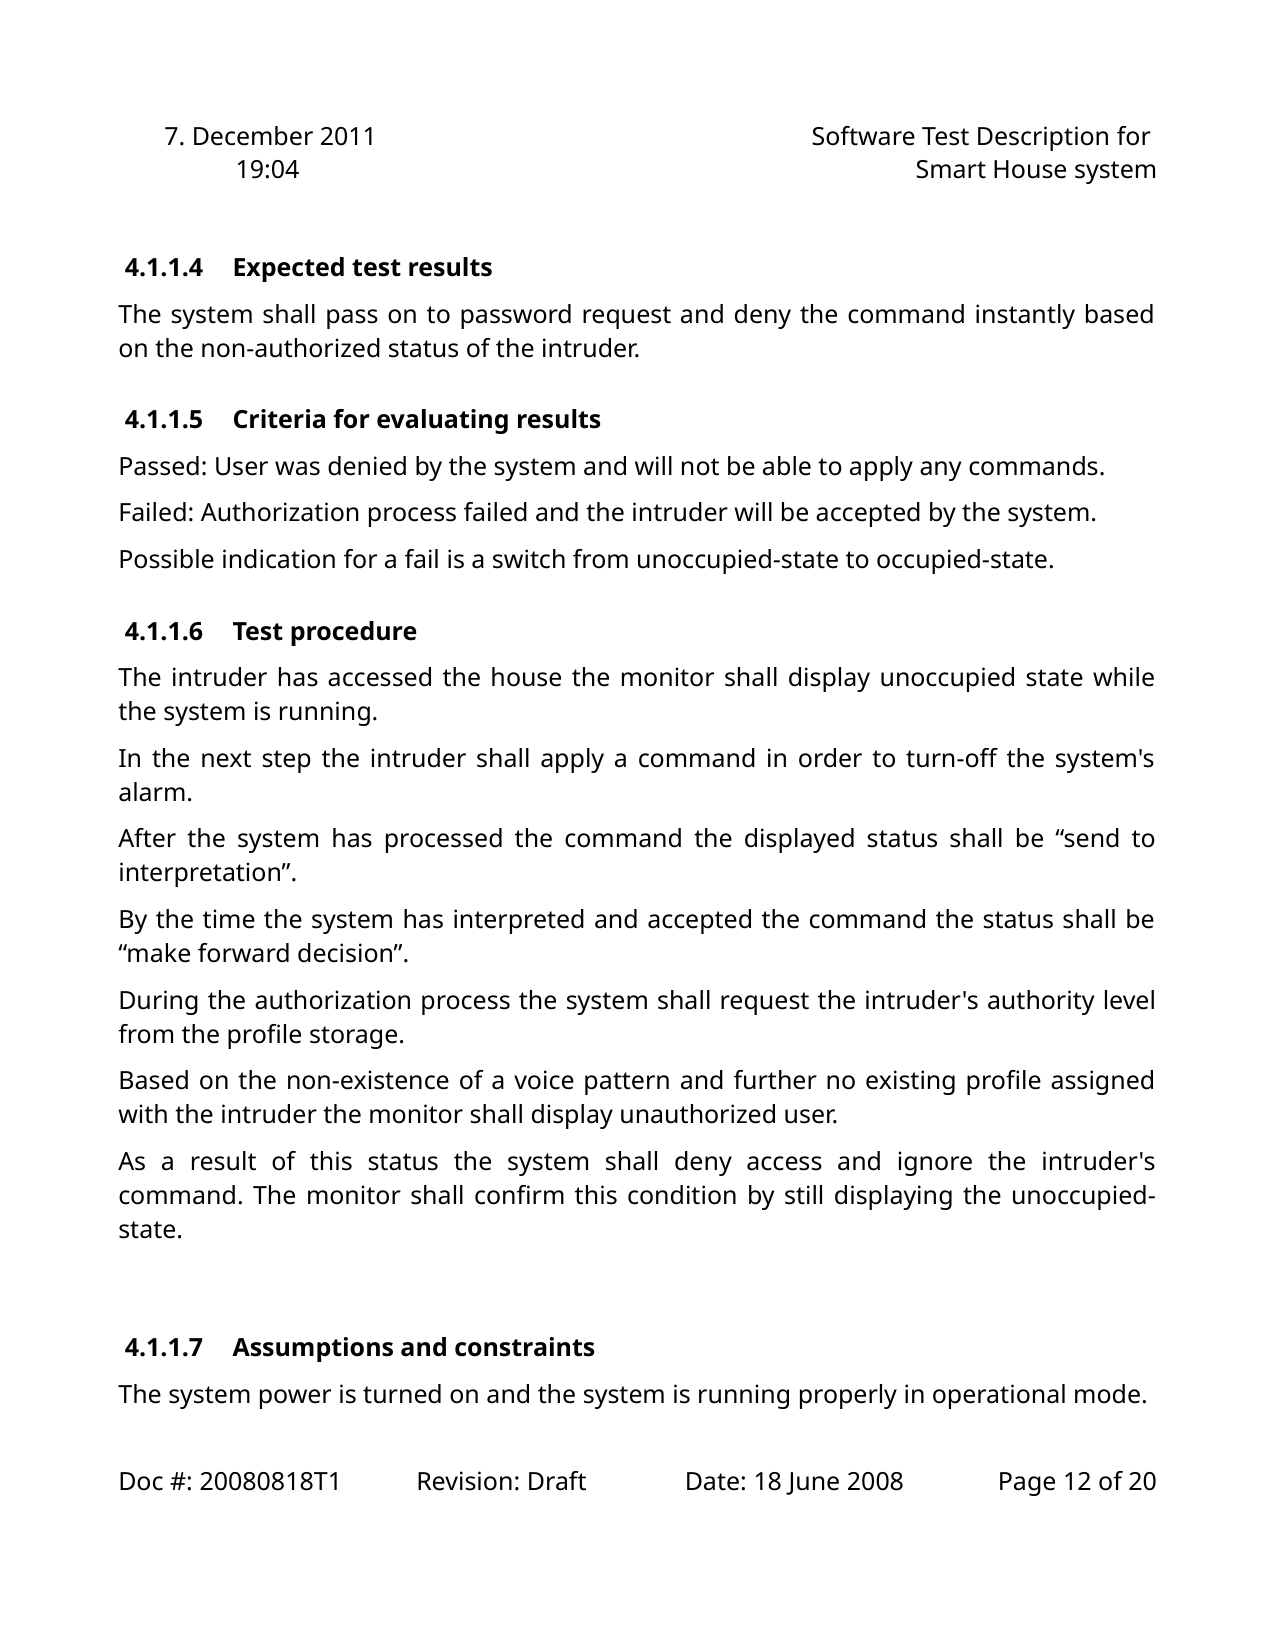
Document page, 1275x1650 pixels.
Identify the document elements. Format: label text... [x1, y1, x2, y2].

text In the next step the intruder shall apply a command in order to turn-off the system's alarm. [118, 740, 1157, 808]
text Failed: Authorization process failed and the intruder will be accepted by the system. [118, 495, 1157, 529]
text Possible indication for a fail is a switch from unoccupied-state to occupied-state. [118, 542, 1157, 576]
text Based on the non-existence of a voice pattern and further no existing profile assigned with the intruder the monitor shall display unauthorized user. [118, 1063, 1157, 1131]
text As a result of this status the system shall deny access and ignore the intruder's command. The monitor shall confirm this condition by still displaying the unoccupied-state. [118, 1143, 1157, 1246]
text After the system has processed the command the displayed status shall be “send to interpretation”. [118, 821, 1157, 889]
text During the authorization process the system shall request the intruder's authority level from the profile storage. [118, 982, 1157, 1050]
text Passed: User was denied by the system and will not be able to apply any commands. [118, 448, 1157, 483]
subtitle Assumptions and constraints [118, 1330, 1157, 1364]
text By the time the system has interpreted and accepted the command the status shall be “make forward decision”. [118, 902, 1157, 970]
subtitle Expected test results [118, 250, 1157, 284]
subtitle Criteria for evaluating results [118, 402, 1157, 436]
text The system shall pass on to password request and deny the command instantly based on the non-authorized status of the intruder. [118, 296, 1157, 364]
text The system power is turned on and the system is running properly in operational mode. [118, 1376, 1157, 1410]
text The intruder has accessed the house the monitor shall display unoccupied state while the system is running. [118, 660, 1157, 728]
subtitle Test procedure [118, 613, 1157, 647]
